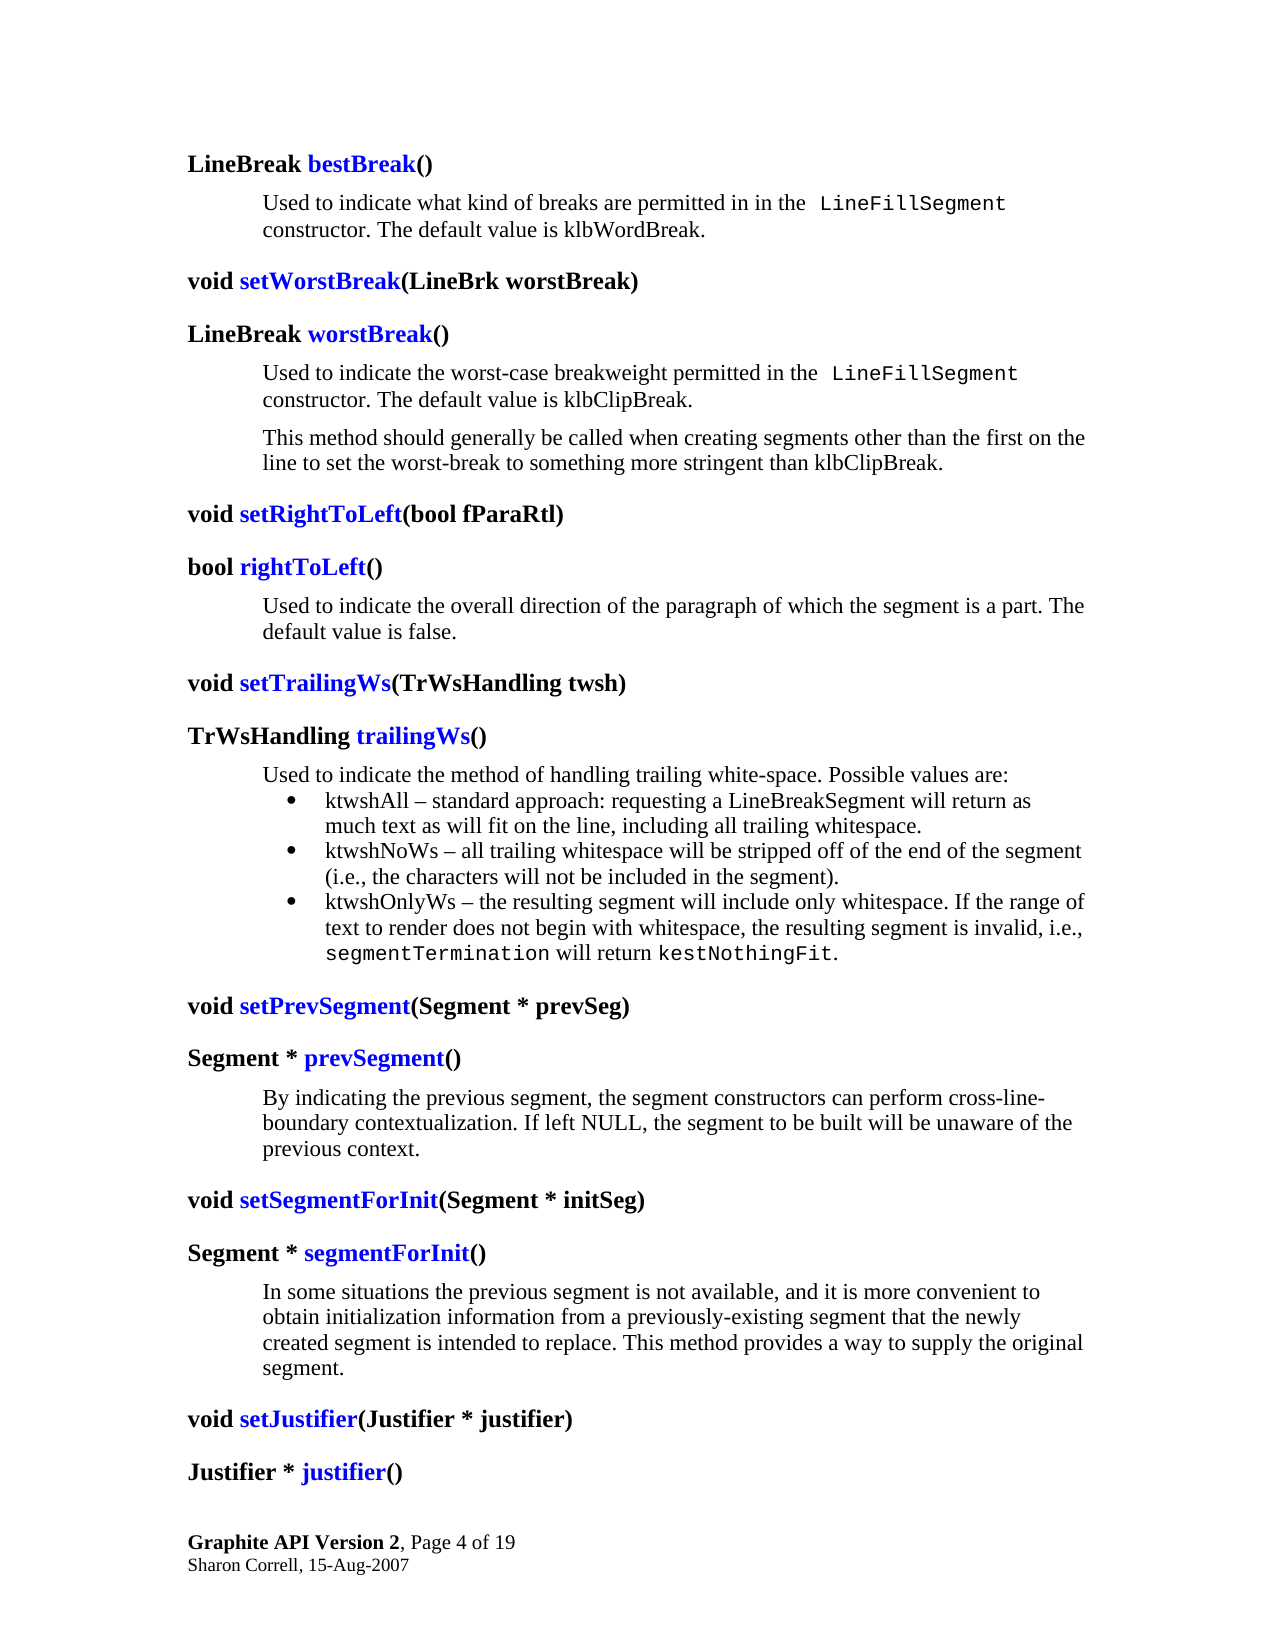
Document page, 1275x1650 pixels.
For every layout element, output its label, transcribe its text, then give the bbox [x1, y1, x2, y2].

text Used to indicate the worst-case breakweight permitted in the LineFillSegment constructor. The default value is klbClipBreak. [262, 360, 1087, 412]
text LineBreak bestBreak() [187, 150, 1087, 178]
text void setJustifier(Justifier * justifier) [187, 1406, 1087, 1433]
text Used to indicate the method of handling trailing white-space. Possible values are: [262, 762, 1087, 788]
text void setSegmentForInit(Segment * initSeg) [187, 1186, 1087, 1214]
text void setPrevSegment(Segment * prevSeg) [187, 992, 1087, 1019]
list ktwshOnlyWs – the resulting segment will include only whitespace. If the range of text to render does not begin with whitespace, the resulting segment is invalid, i.e., segmentTermination will return kestNothingFit. [287, 889, 1087, 967]
text LineBreak worstBreak() [187, 320, 1087, 348]
text Used to indicate the overall direction of the paragraph of which the segment is a part. The default value is false. [262, 593, 1087, 644]
text void setTrailingWs(TrWsHandling twsh) [187, 669, 1087, 697]
text Used to indicate what kind of breaks are permitted in in the LineFillSegment constructor. The default value is klbWordBreak. [262, 190, 1087, 242]
text In some situations the previous segment is not available, and it is more convenient to obtain initialization information from a previously-existing segment that the newly created segment is intended to replace. This method provides a way to supply the original segment. [262, 1279, 1087, 1381]
list ktwshAll – standard approach: requesting a LineBreakSegment will return as much text as will fit on the line, including all trailing whitespace. [287, 788, 1087, 838]
text void setRightToLeft(bool fParaRtl) [187, 501, 1087, 528]
text Segment * prevSegment() [187, 1044, 1087, 1072]
text By indicating the previous segment, the segment constructors can perform cross-line-boundary contextualization. If left NULL, the segment to be built will be unaware of the previous context. [262, 1085, 1087, 1161]
list ktwshNoWs – all trailing whitespace will be stripped off of the end of the segment (i.e., the characters will not be included in the segment). [287, 838, 1087, 889]
text TrWsHandling trailingWs() [187, 722, 1087, 750]
text bool rightToLeft() [187, 553, 1087, 581]
text This method should generally be called when creating segments other than the first on the line to set the worst-break to something more stringent than klbClipBreak. [262, 425, 1087, 476]
text Justifier * justifier() [187, 1458, 1087, 1486]
text void setWorstBreak(LineBrk worstBreak) [187, 267, 1087, 295]
text Segment * segmentForInit() [187, 1239, 1087, 1266]
